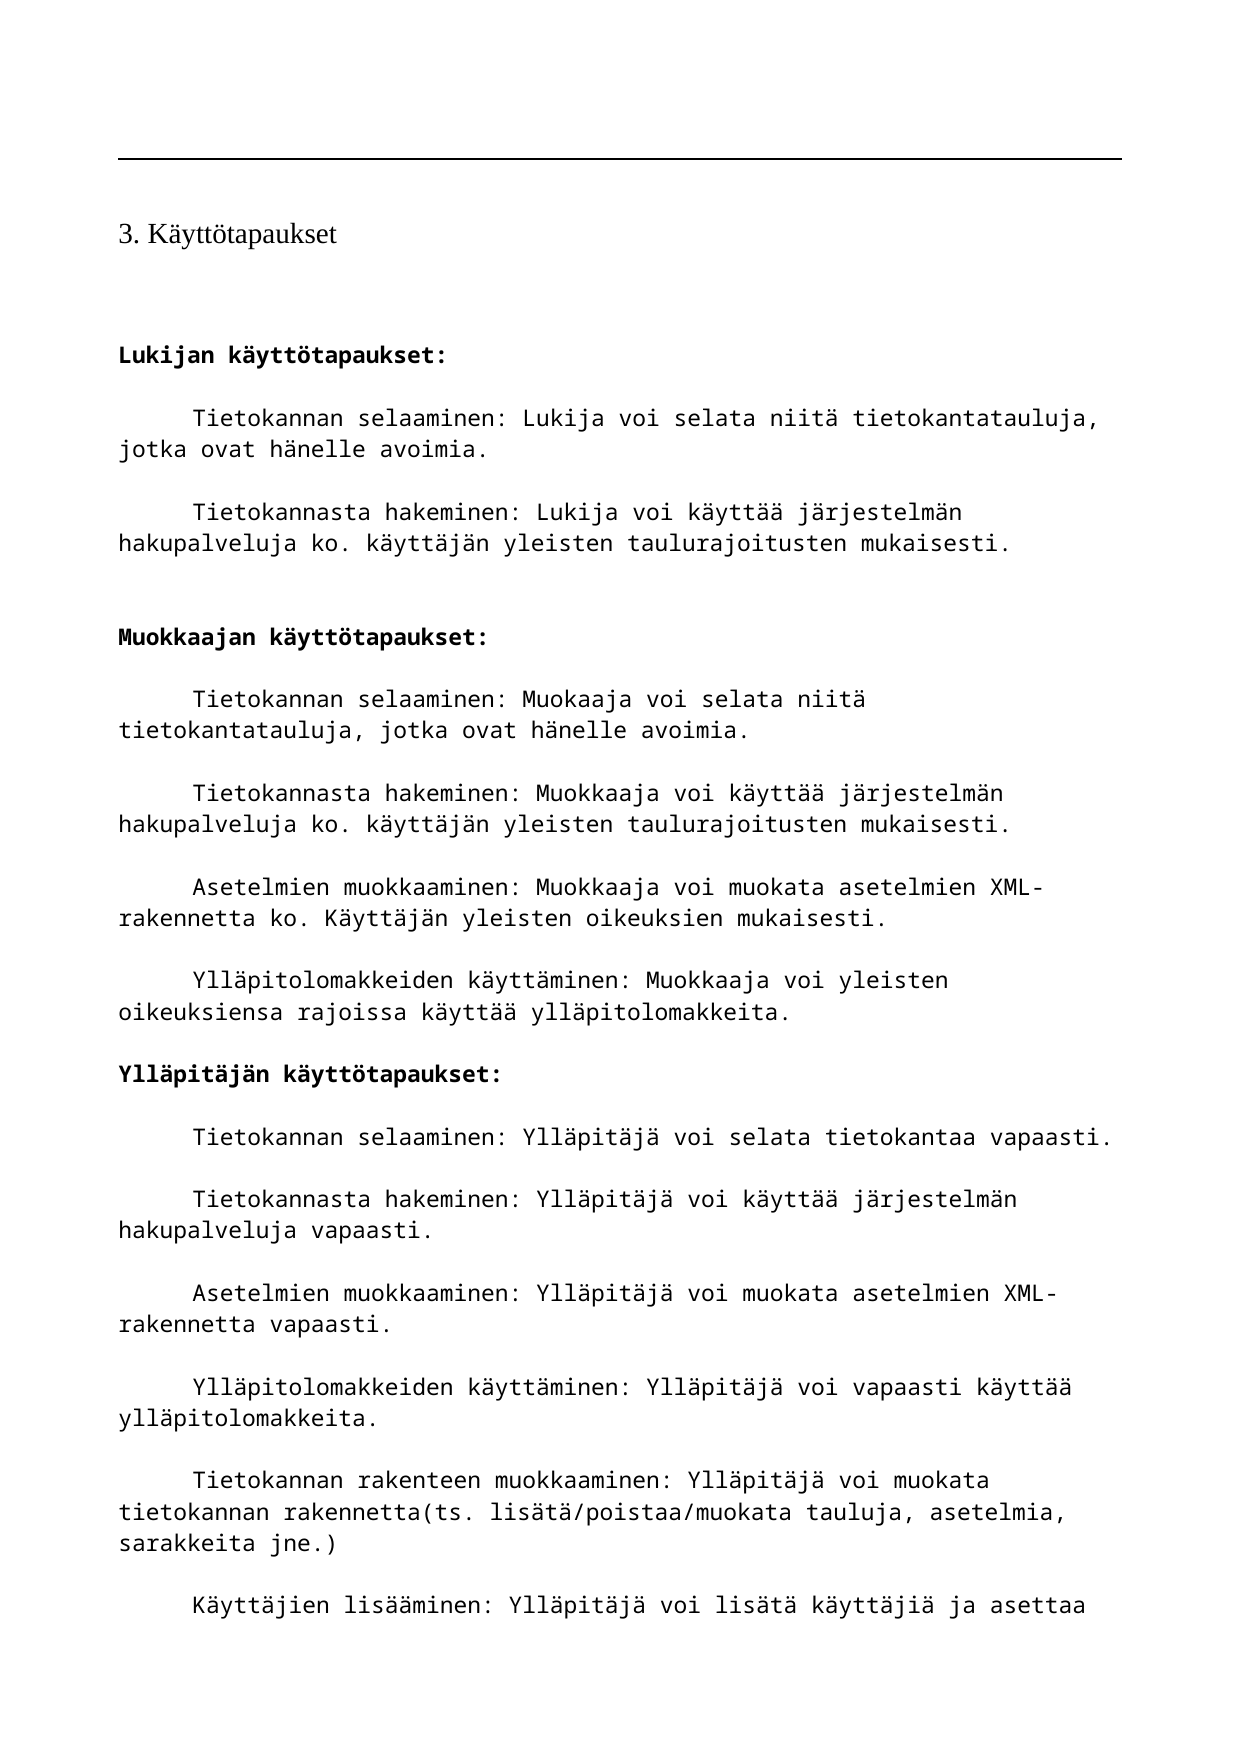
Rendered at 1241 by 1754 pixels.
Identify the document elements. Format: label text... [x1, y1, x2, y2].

text Tietokannasta hakeminen: Ylläpitäjä voi käyttää järjestelmän hakupalveluja vapaasti. [118, 1183, 1122, 1246]
text Tietokannan rakenteen muokkaaminen: Ylläpitäjä voi muokata tietokannan rakennetta(ts. lisätä/poistaa/muokata tauluja, asetelmia, sarakkeita jne.) [118, 1464, 1122, 1558]
text Lukijan käyttötapaukset: [118, 339, 1122, 371]
text Tietokannasta hakeminen: Lukija voi käyttää järjestelmän hakupalveluja ko. käyttäjän yleisten taulurajoitusten mukaisesti. [118, 496, 1122, 558]
text Asetelmien muokkaaminen: Muokkaaja voi muokata asetelmien XML-rakennetta ko. Käyttäjän yleisten oikeuksien mukaisesti. [118, 871, 1122, 933]
subtitle 3. Käyttötapaukset [118, 216, 1122, 250]
text Tietokannan selaaminen: Ylläpitäjä voi selata tietokantaa vapaasti. [118, 1121, 1122, 1152]
text Tietokannasta hakeminen: Muokkaaja voi käyttää järjestelmän hakupalveluja ko. käyttäjän yleisten taulurajoitusten mukaisesti. [118, 777, 1122, 839]
text Käyttäjien lisääminen: Ylläpitäjä voi lisätä käyttäjiä ja asettaa [118, 1589, 1122, 1621]
text Ylläpitäjän käyttötapaukset: [118, 1058, 1122, 1089]
text Ylläpitolomakkeiden käyttäminen: Muokkaaja voi yleisten oikeuksiensa rajoissa käyttää ylläpitolomakkeita. [118, 964, 1122, 1027]
text Asetelmien muokkaaminen: Ylläpitäjä voi muokata asetelmien XML-rakennetta vapaasti. [118, 1277, 1122, 1339]
text Tietokannan selaaminen: Lukija voi selata niitä tietokantatauluja, jotka ovat hänelle avoimia. [118, 402, 1122, 464]
text Muokkaajan käyttötapaukset: [118, 621, 1122, 652]
text Tietokannan selaaminen: Muokaaja voi selata niitä tietokantatauluja, jotka ovat hänelle avoimia. [118, 683, 1122, 746]
text Ylläpitolomakkeiden käyttäminen: Ylläpitäjä voi vapaasti käyttää ylläpitolomakkeita. [118, 1371, 1122, 1433]
